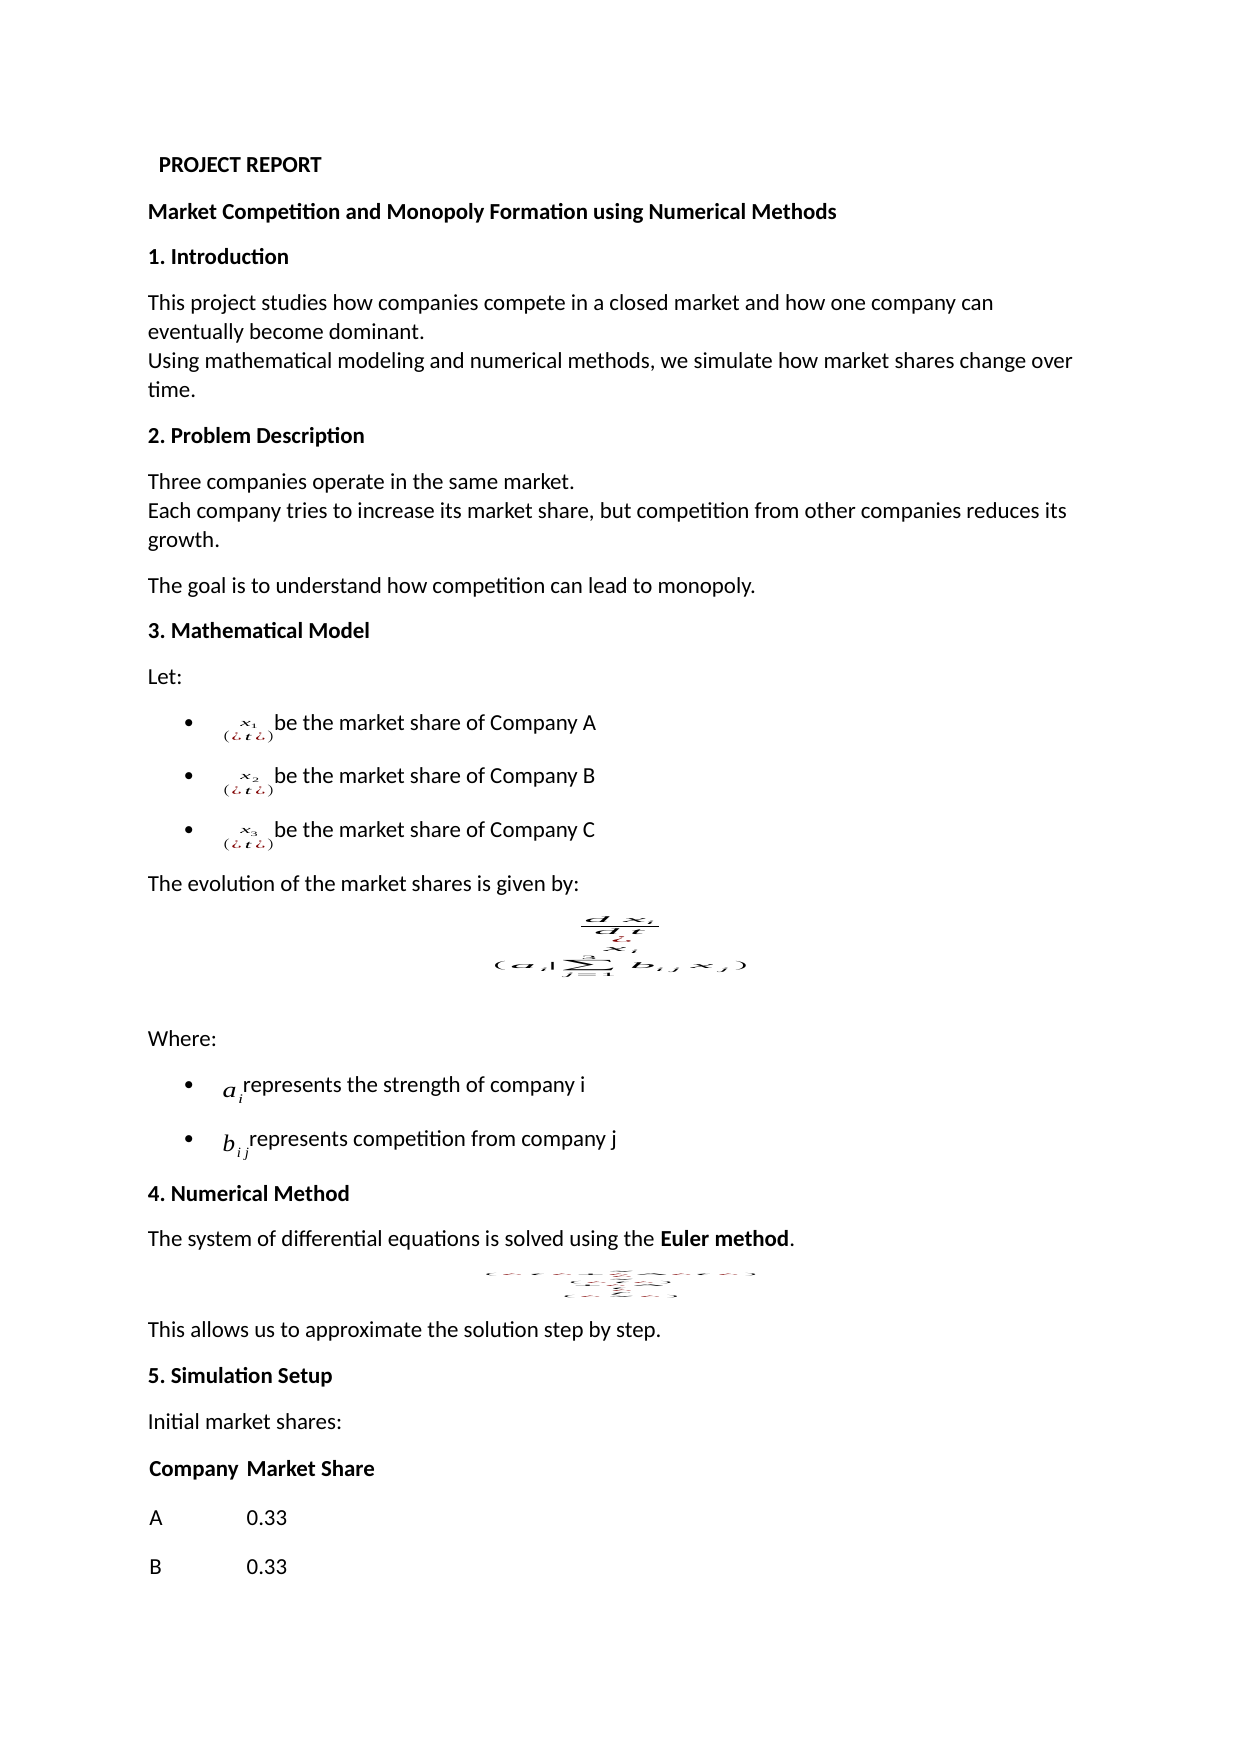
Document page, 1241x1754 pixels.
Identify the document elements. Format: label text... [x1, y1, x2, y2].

list represents competition from company j [185, 1124, 1093, 1161]
list be the market share of Company C [185, 815, 1093, 851]
text 5. Simulation Setup [148, 1361, 1093, 1389]
text Where: [148, 1024, 1093, 1052]
table_header Company [148, 1453, 245, 1501]
text 3. Mathematical Model [148, 616, 1093, 644]
text This project studies how companies compete in a closed market and how one company can eventually become dominant. Using mathematical modeling and numerical methods, we simulate how market shares change over time. [148, 288, 1093, 403]
text This allows us to approximate the solution step by step. [148, 1315, 1093, 1343]
text 4. Numerical Method [148, 1179, 1093, 1207]
list represents the strength of company i [185, 1070, 1093, 1106]
table_cell A [148, 1501, 245, 1550]
text 1. Introduction [148, 242, 1093, 271]
text Market Competition and Monopoly Formation using Numerical Methods [148, 197, 1093, 225]
text 2. Problem Description [148, 421, 1093, 449]
text Three companies operate in the same market. Each company tries to increase its market share, but competition from other companies reduces its growth. [148, 467, 1093, 553]
list be the market share of Company A [185, 708, 1093, 744]
table_cell 0.33 [245, 1501, 381, 1550]
text Let: [148, 662, 1093, 690]
text PROJECT REPORT [148, 148, 1093, 179]
table_cell B [148, 1550, 245, 1599]
text The goal is to understand how competition can lead to monopoly. [148, 571, 1093, 599]
text The evolution of the market shares is given by: [148, 869, 1093, 897]
table_cell 0.33 [245, 1550, 381, 1599]
list be the market share of Company B [185, 762, 1093, 798]
text Initial market shares: [148, 1407, 1093, 1435]
table_header Market Share [245, 1453, 381, 1501]
text The system of differential equations is solved using the Euler method. [148, 1224, 1093, 1252]
